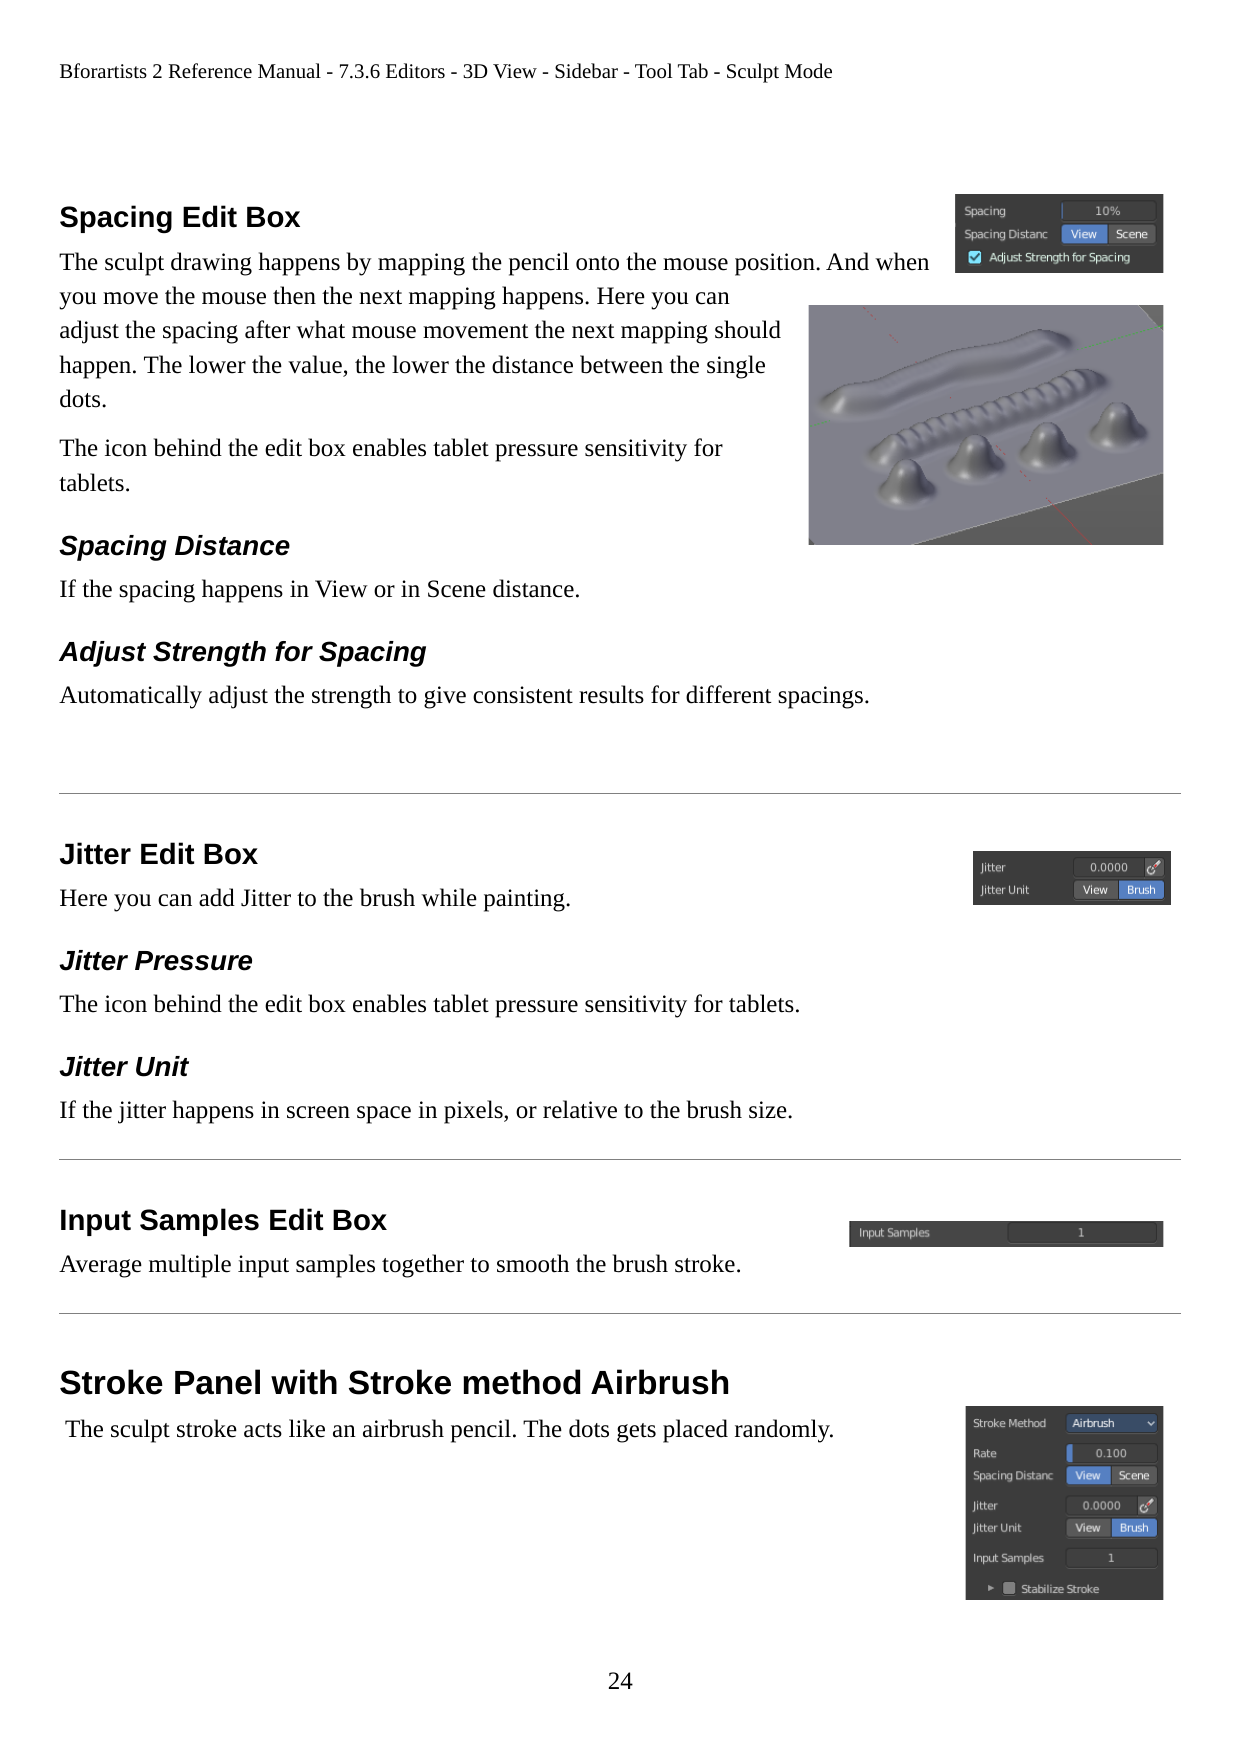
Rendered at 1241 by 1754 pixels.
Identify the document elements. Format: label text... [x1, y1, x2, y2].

text The sculpt drawing happens by mapping the pencil onto the mouse position. And when you move the mouse then the next mapping happens. Here you can adjust the spacing after what mouse movement the next mapping should happen. The lower the value, the lower the distance between the single dots. [59, 247, 1181, 413]
subtitle Stroke Panel with Stroke method Airbrush [59, 1363, 1181, 1402]
subtitle Jitter Pressure [59, 944, 1181, 976]
subtitle Spacing Distance [59, 529, 1181, 561]
subtitle [1164, 200, 1181, 234]
subtitle Spacing Edit Box [59, 200, 955, 234]
text Automatically adjust the strength to give consistent results for different spacings. [59, 680, 1181, 709]
subtitle Adjust Strength for Spacing [59, 636, 1181, 667]
picture [849, 1221, 1164, 1247]
subtitle Jitter Unit [59, 1051, 1181, 1082]
picture [808, 305, 1164, 545]
text If the jitter happens in screen space in pixels, or relative to the brush size. [59, 1095, 1181, 1124]
text Average multiple input samples together to smooth the brush stroke. [59, 1249, 1181, 1278]
subtitle Jitter Edit Box [59, 837, 1181, 871]
text If the spacing happens in View or in Scene distance. [59, 574, 1181, 603]
picture [973, 851, 1171, 905]
picture [965, 1406, 1164, 1600]
text Here you can add Jitter to the brush while painting. [59, 883, 1181, 912]
picture [955, 194, 1164, 273]
text The icon behind the edit box enables tablet pressure sensitivity for tablets. [59, 989, 1181, 1018]
text The icon behind the edit box enables tablet pressure sensitivity for tablets. [59, 433, 808, 497]
text The sculpt stroke acts like an airbrush pencil. The dots gets placed randomly. [59, 1414, 965, 1443]
subtitle Input Samples Edit Box [59, 1203, 1181, 1236]
